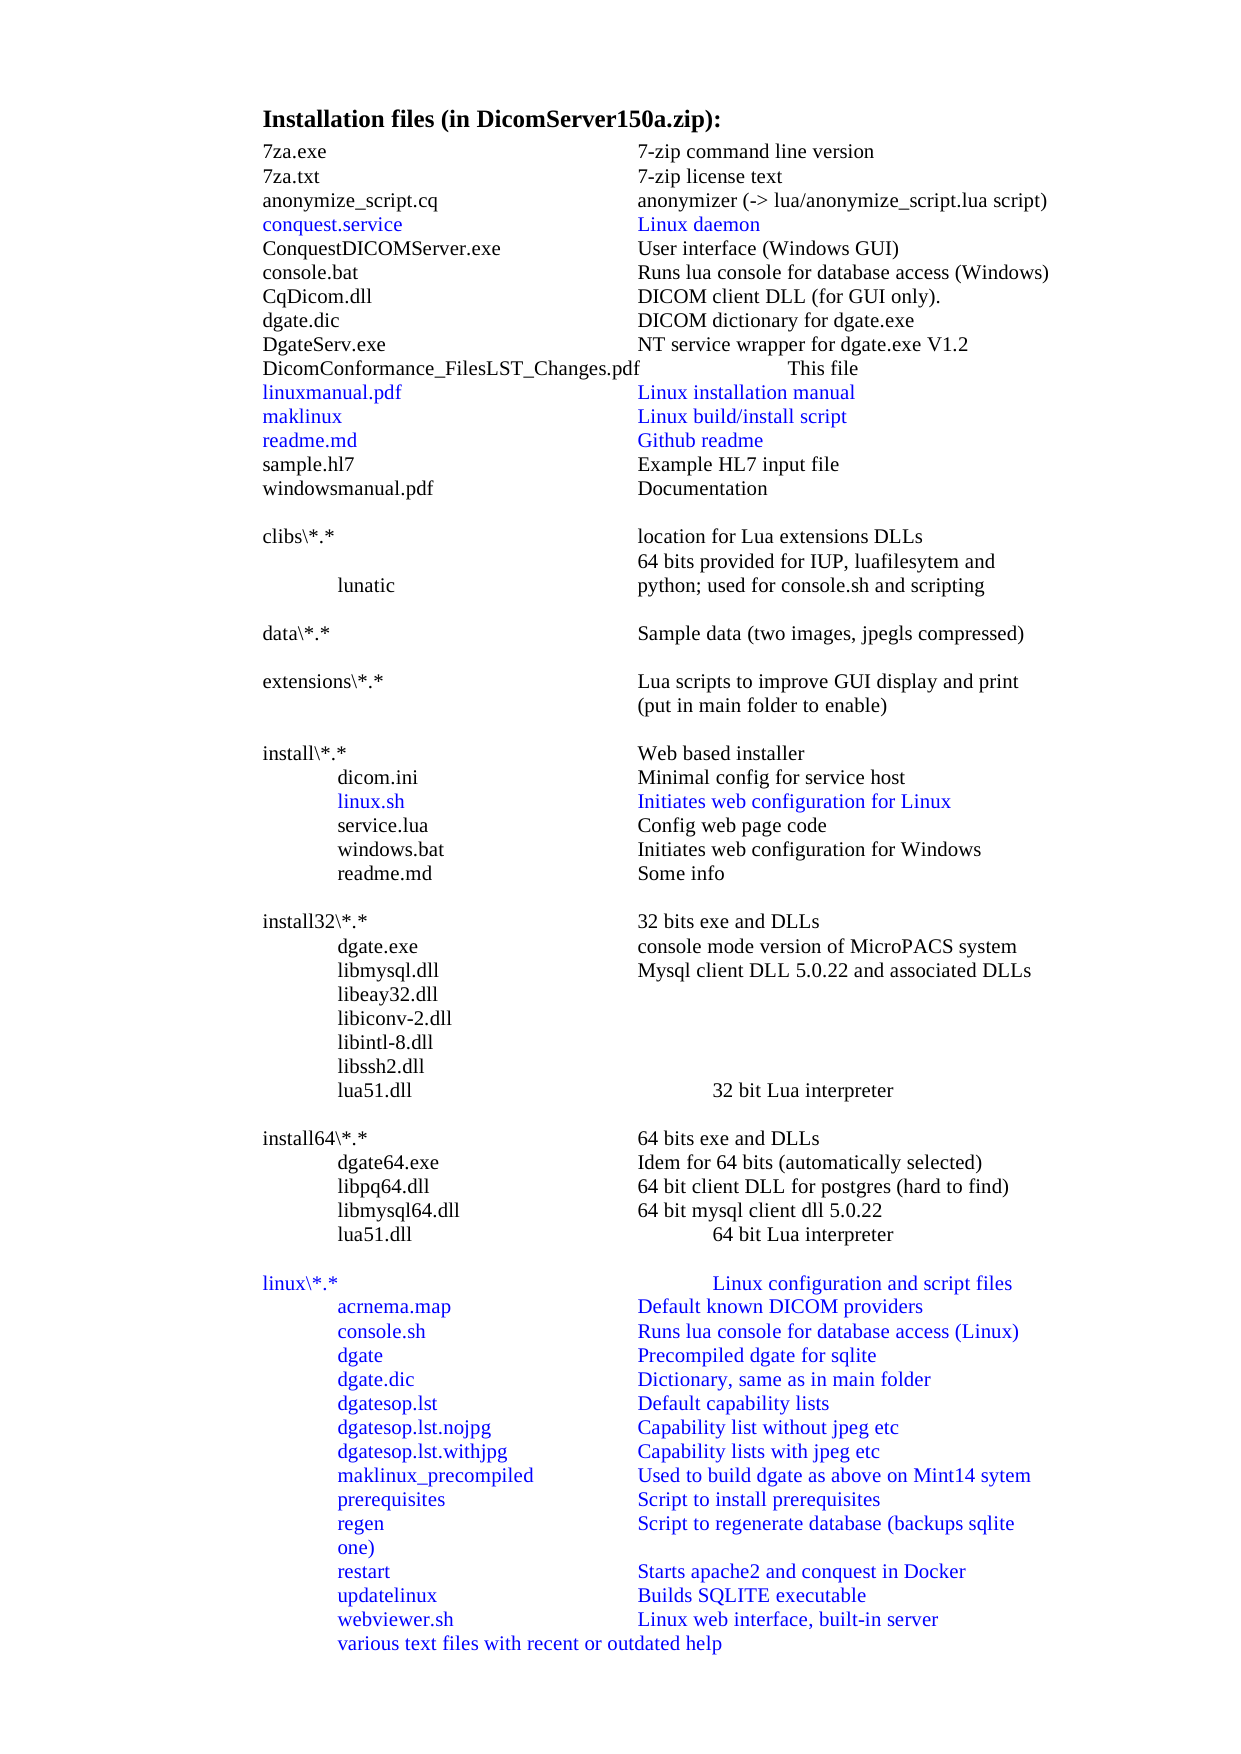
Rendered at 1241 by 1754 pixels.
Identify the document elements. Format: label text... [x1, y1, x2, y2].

text install32\*.* 32 bits exe and DLLs [262, 909, 1053, 933]
text libiconv-2.dll [262, 1006, 1053, 1030]
text acrnema.map Default known DICOM providers [262, 1294, 1053, 1318]
text dgatesop.lst Default capability lists [262, 1391, 1053, 1415]
text dgate.exe console mode version of MicroPACS system [262, 933, 1053, 957]
text dgate.dic DICOM dictionary for dgate.exe [262, 308, 1053, 332]
text dgate64.exe Idem for 64 bits (automatically selected) [262, 1150, 1053, 1174]
text clibs\*.* location for Lua extensions DLLs [262, 524, 1053, 548]
text prerequisites Script to install prerequisites [262, 1487, 1053, 1511]
text 7za.txt 7-zip license text [262, 163, 1053, 187]
text install64\*.* 64 bits exe and DLLs [262, 1126, 1053, 1150]
text readme.md Github readme [262, 428, 1053, 452]
text install\*.* Web based installer [262, 741, 1053, 765]
text 7za.exe 7-zip command line version [262, 139, 1053, 163]
text lua51.dll 32 bit Lua interpreter [262, 1078, 1053, 1102]
text dgatesop.lst.withjpg Capability lists with jpeg etc [262, 1439, 1053, 1463]
text libpq64.dll 64 bit client DLL for postgres (hard to find) [262, 1174, 1053, 1198]
text dgatesop.lst.nojpg Capability list without jpeg etc [262, 1415, 1053, 1439]
text data\*.* Sample data (two images, jpegls compressed) [262, 621, 1053, 645]
text 64 bits provided for IUP, luafilesytem and lunatic python; used for console.sh and scripting [262, 548, 1053, 597]
text webviewer.sh Linux web interface, built-in server [262, 1607, 1053, 1631]
text various text files with recent or outdated help [262, 1631, 1053, 1655]
text ConquestDICOMServer.exe User interface (Windows GUI) [262, 236, 1053, 260]
text dicom.ini Minimal config for service host [262, 765, 1053, 789]
text CqDicom.dll DICOM client DLL (for GUI only). [262, 284, 1053, 308]
text DgateServ.exe NT service wrapper for dgate.exe V1.2 [262, 332, 1053, 356]
text sample.hl7 Example HL7 input file [262, 452, 1053, 476]
text Installation files (in DicomServer150a.zip): [262, 104, 1053, 133]
text libssh2.dll [262, 1054, 1053, 1078]
text maklinux_precompiled Used to build dgate as above on Mint14 sytem [262, 1463, 1053, 1487]
text linux\*.* Linux configuration and script files [262, 1270, 1053, 1294]
text libintl-8.dll [262, 1030, 1053, 1054]
text libmysql.dll Mysql client DLL 5.0.22 and associated DLLs [262, 957, 1053, 982]
text regen Script to regenerate database (backups sqlite one) [262, 1511, 1053, 1559]
text (put in main folder to enable) [262, 693, 1053, 717]
text updatelinux Builds SQLITE executable [262, 1583, 1053, 1607]
text extensions\*.* Lua scripts to improve GUI display and print [262, 669, 1053, 693]
text DicomConformance_FilesLST_Changes.pdf This file [262, 356, 1053, 380]
text dgate.dic Dictionary, same as in main folder [262, 1367, 1053, 1391]
text service.lua Config web page code [262, 813, 1053, 837]
text console.sh Runs lua console for database access (Linux) [262, 1318, 1053, 1342]
text maklinux Linux build/install script [262, 404, 1053, 428]
text conquest.service Linux daemon [262, 212, 1053, 236]
text libeay32.dll [262, 982, 1053, 1006]
text windowsmanual.pdf Documentation [262, 476, 1053, 500]
text linux.sh Initiates web configuration for Linux [262, 789, 1053, 813]
text linuxmanual.pdf Linux installation manual [262, 380, 1053, 404]
text lua51.dll 64 bit Lua interpreter [262, 1222, 1053, 1246]
text console.bat Runs lua console for database access (Windows) [262, 260, 1053, 284]
text windows.bat Initiates web configuration for Windows [262, 837, 1053, 861]
text readme.md Some info [262, 861, 1053, 885]
text dgate Precompiled dgate for sqlite [262, 1342, 1053, 1367]
text libmysql64.dll 64 bit mysql client dll 5.0.22 [262, 1198, 1053, 1222]
text anonymize_script.cq anonymizer (-> lua/anonymize_script.lua script) [262, 187, 1053, 212]
text restart Starts apache2 and conquest in Docker [262, 1559, 1053, 1583]
